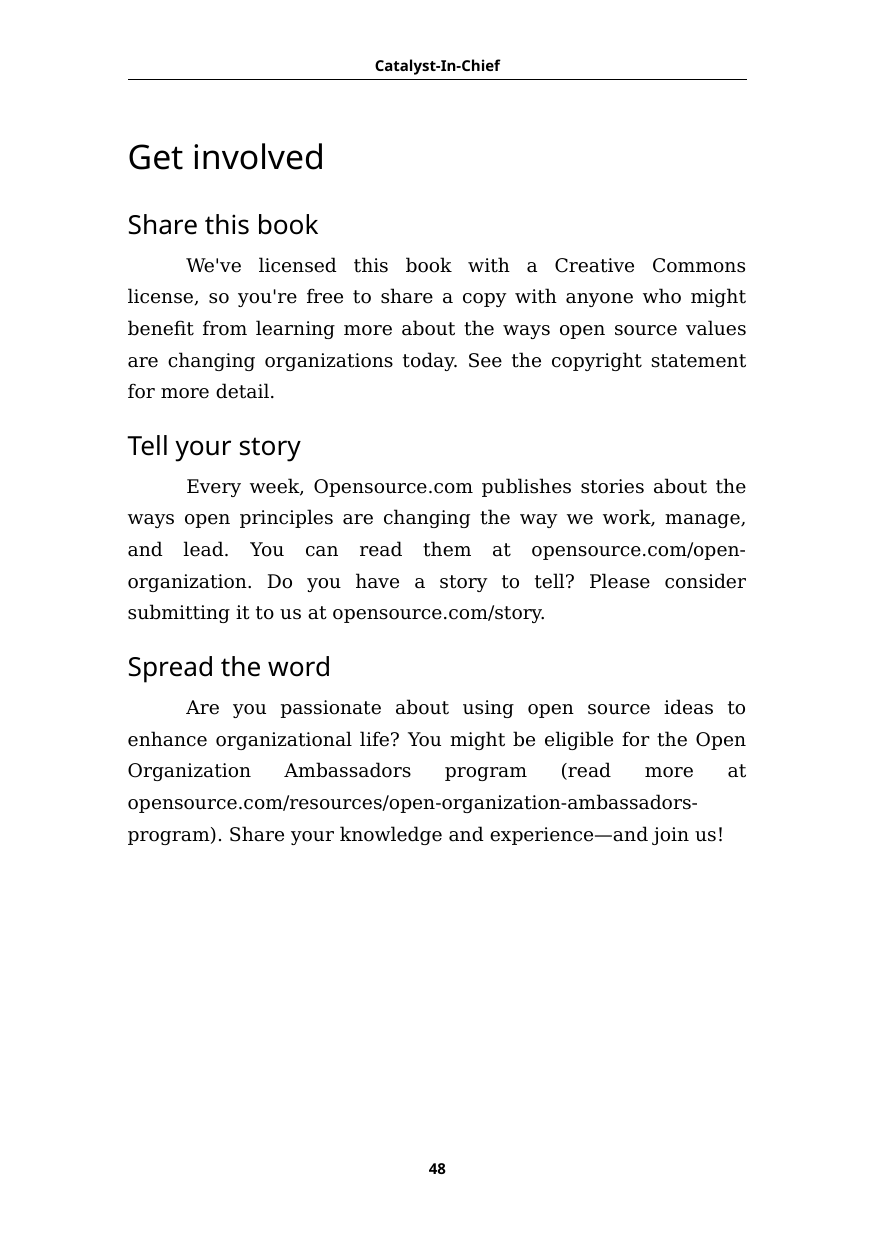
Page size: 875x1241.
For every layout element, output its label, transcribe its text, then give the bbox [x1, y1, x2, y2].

subtitle Get involved [127, 133, 747, 179]
text Every week, Opensource.com publishes stories about the ways open principles are changing the way we work, manage, and lead. You can read them at opensource.com/open-organization. Do you have a story to tell? Please consider submitting it to us at opensource.com/story. [127, 476, 747, 624]
text We've licensed this book with a Creative Commons license, so you're free to share a copy with anyone who might benefit from learning more about the ways open source values are changing organizations today. See the copyright statement for more detail. [127, 254, 747, 403]
subtitle Share this book [127, 206, 747, 242]
subtitle Spread the word [127, 649, 747, 684]
subtitle Tell your story [127, 427, 747, 463]
text Are you passionate about using open source ideas to enhance organizational life? You might be eligible for the Open Organization Ambassadors program (read more at opensource.com/resources/open-organization-ambassadors-program). Share your knowledge and experience—and join us! [127, 697, 747, 845]
